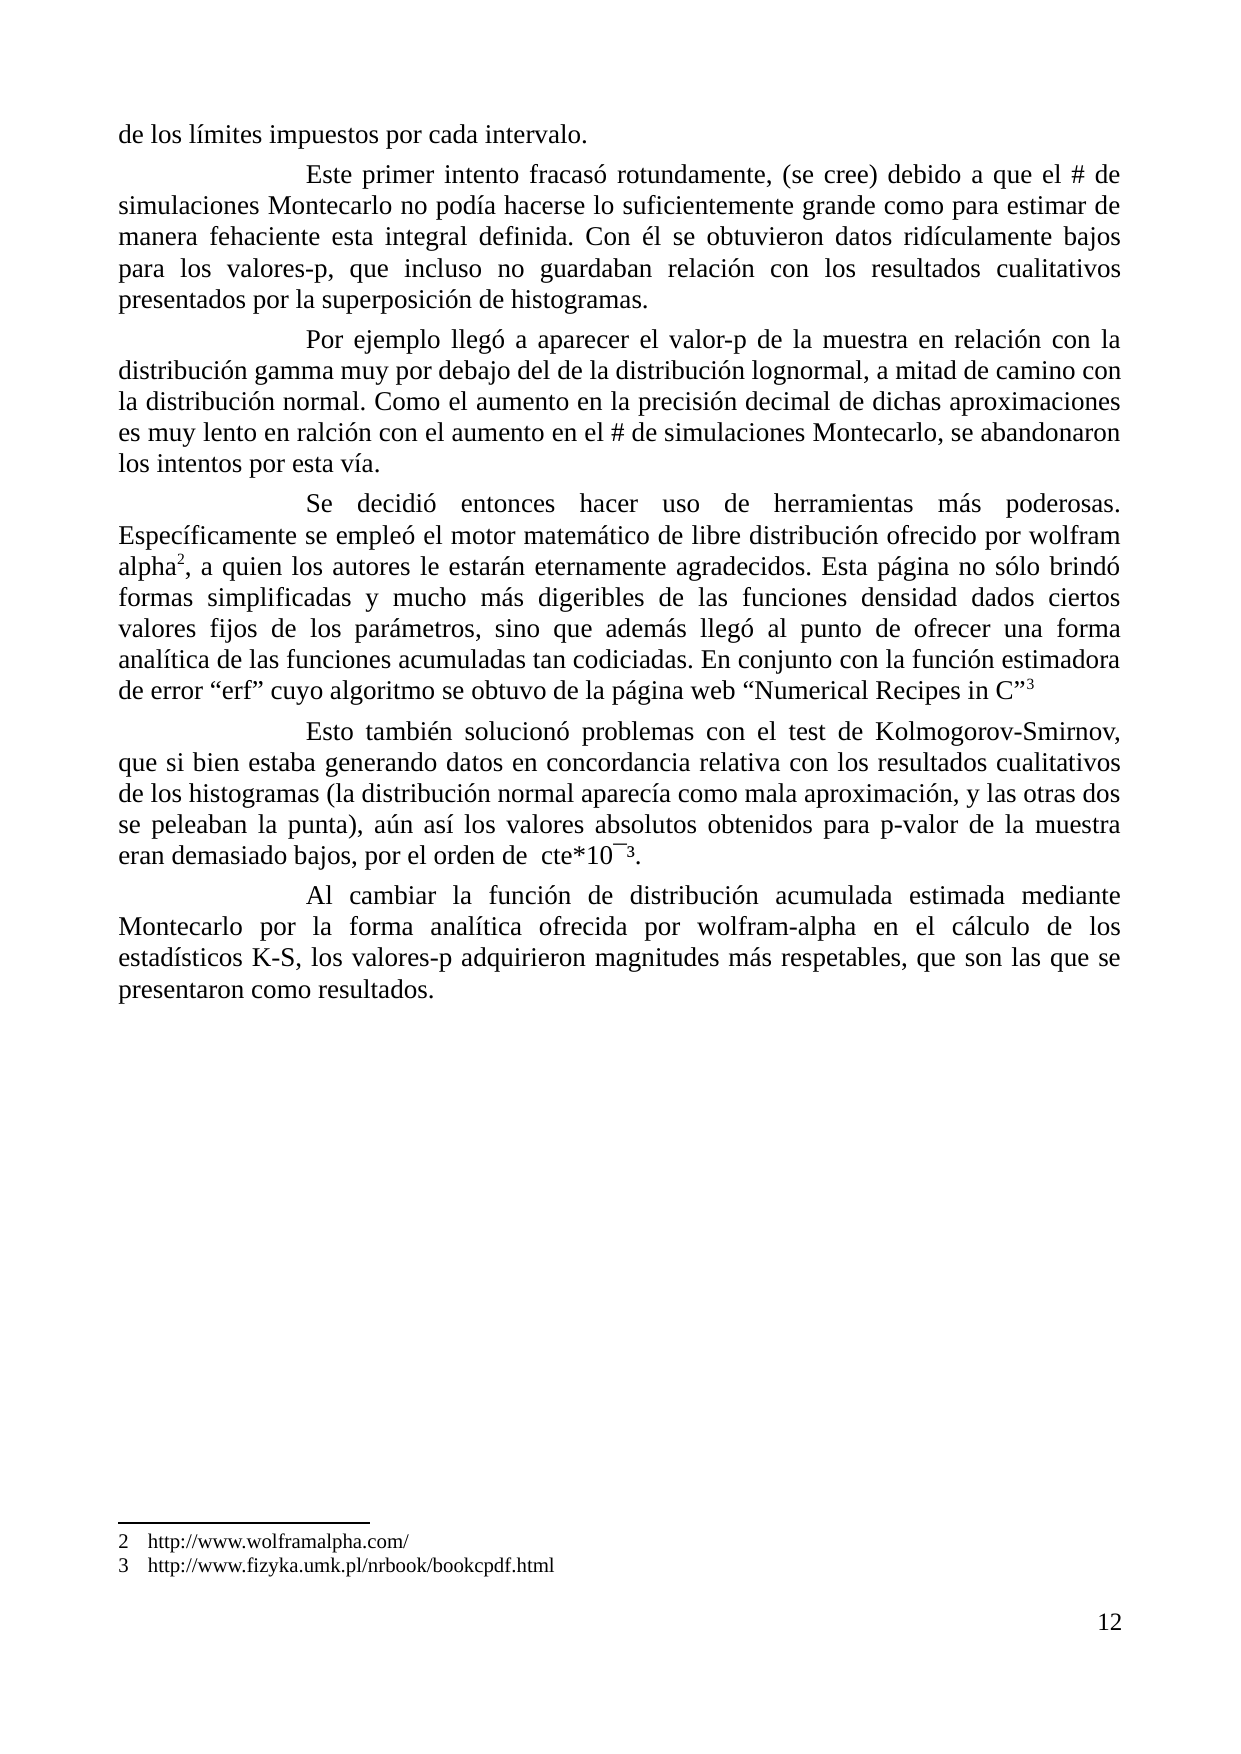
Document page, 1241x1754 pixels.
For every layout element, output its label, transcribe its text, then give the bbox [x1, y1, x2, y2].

text Se decidió entonces hacer uso de herramientas más poderosas. Específicamente se empleó el motor matemático de libre distribución ofrecido por wolfram alpha, a quien los autores le estarán eternamente agradecidos. Esta página no sólo brindó formas simplificadas y mucho más digeribles de las funciones densidad dados ciertos valores fijos de los parámetros, sino que además llegó al punto de ofrecer una forma analítica de las funciones acumuladas tan codiciadas. En conjunto con la función estimadora de error “erf” cuyo algoritmo se obtuvo de la página web “Numerical Recipes in C” [118, 488, 1122, 706]
text Este primer intento fracasó rotundamente, (se cree) debido a que el # de simulaciones Montecarlo no podía hacerse lo suficientemente grande como para estimar de manera fehaciente esta integral definida. Con él se obtuvieron datos ridículamente bajos para los valores-p, que incluso no guardaban relación con los resultados cualitativos presentados por la superposición de histogramas. [118, 158, 1122, 314]
text http://www.fizyka.umk.pl/nrbook/bookcpdf.html [118, 1553, 1122, 1577]
text Al cambiar la función de distribución acumulada estimada mediante Montecarlo por la forma analítica ofrecida por wolfram-alpha en el cálculo de los estadísticos K-S, los valores-p adquirieron magnitudes más respetables, que son las que se presentaron como resultados. [118, 879, 1122, 1004]
text Por ejemplo llegó a aparecer el valor-p de la muestra en relación con la distribución gamma muy por debajo del de la distribución lognormal, a mitad de camino con la distribución normal. Como el aumento en la precisión decimal de dichas aproximaciones es muy lento en ralción con el aumento en el # de simulaciones Montecarlo, se abandonaron los intentos por esta vía. [118, 323, 1122, 479]
text http://www.wolframalpha.com/ [118, 1529, 1122, 1553]
text de los límites impuestos por cada intervalo. [118, 118, 1122, 149]
text Esto también solucionó problemas con el test de Kolmogorov-Smirnov, que si bien estaba generando datos en concordancia relativa con los resultados cualitativos de los histogramas (la distribución normal aparecía como mala aproximación, y las otras dos se peleaban la punta), aún así los valores absolutos obtenidos para p-valor de la muestra eran demasiado bajos, por el orden de cte*10¯³. [118, 714, 1122, 870]
